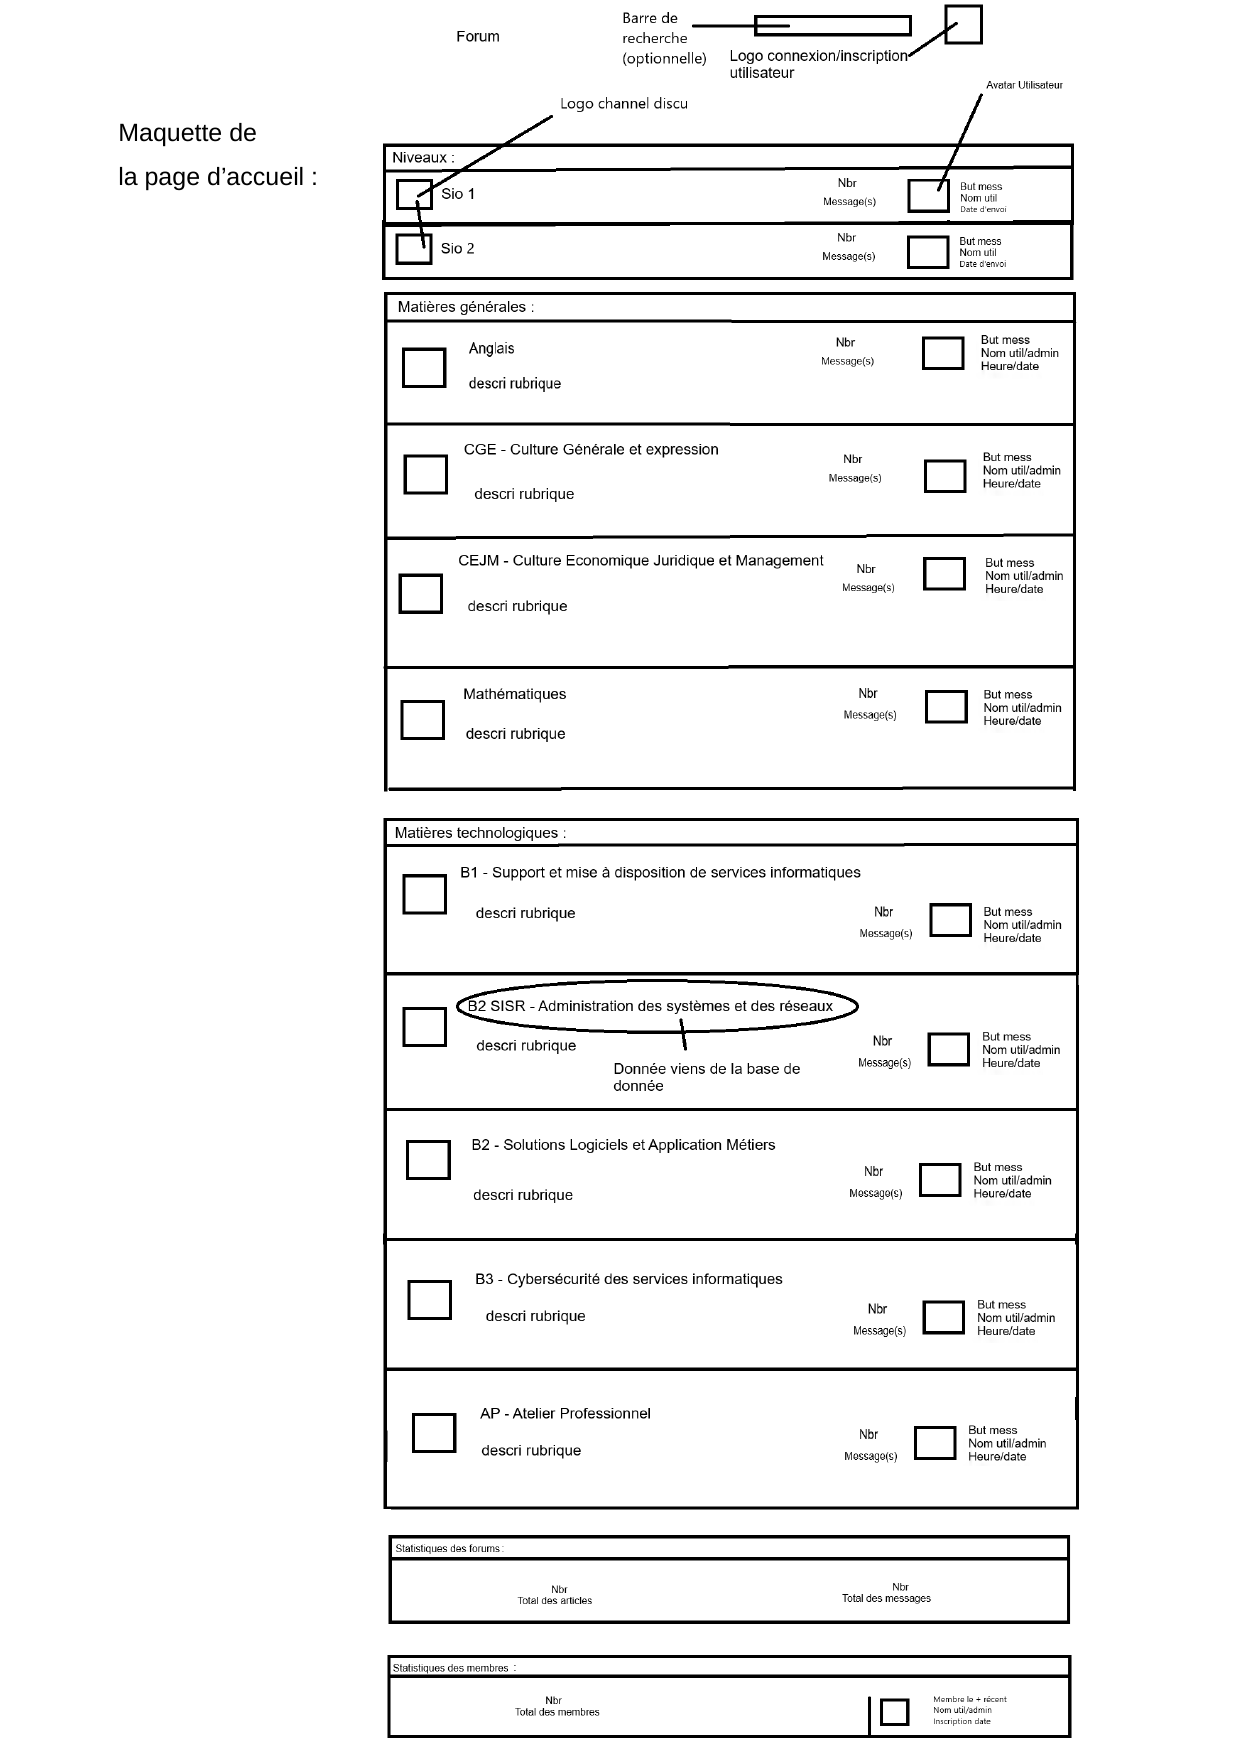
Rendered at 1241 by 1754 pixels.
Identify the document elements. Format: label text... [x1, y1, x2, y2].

text Maquette de [118, 118, 360, 147]
text la page d’accueil : [118, 161, 360, 190]
text [1095, 161, 1122, 190]
text [1095, 118, 1122, 147]
picture [360, 0, 1095, 1754]
